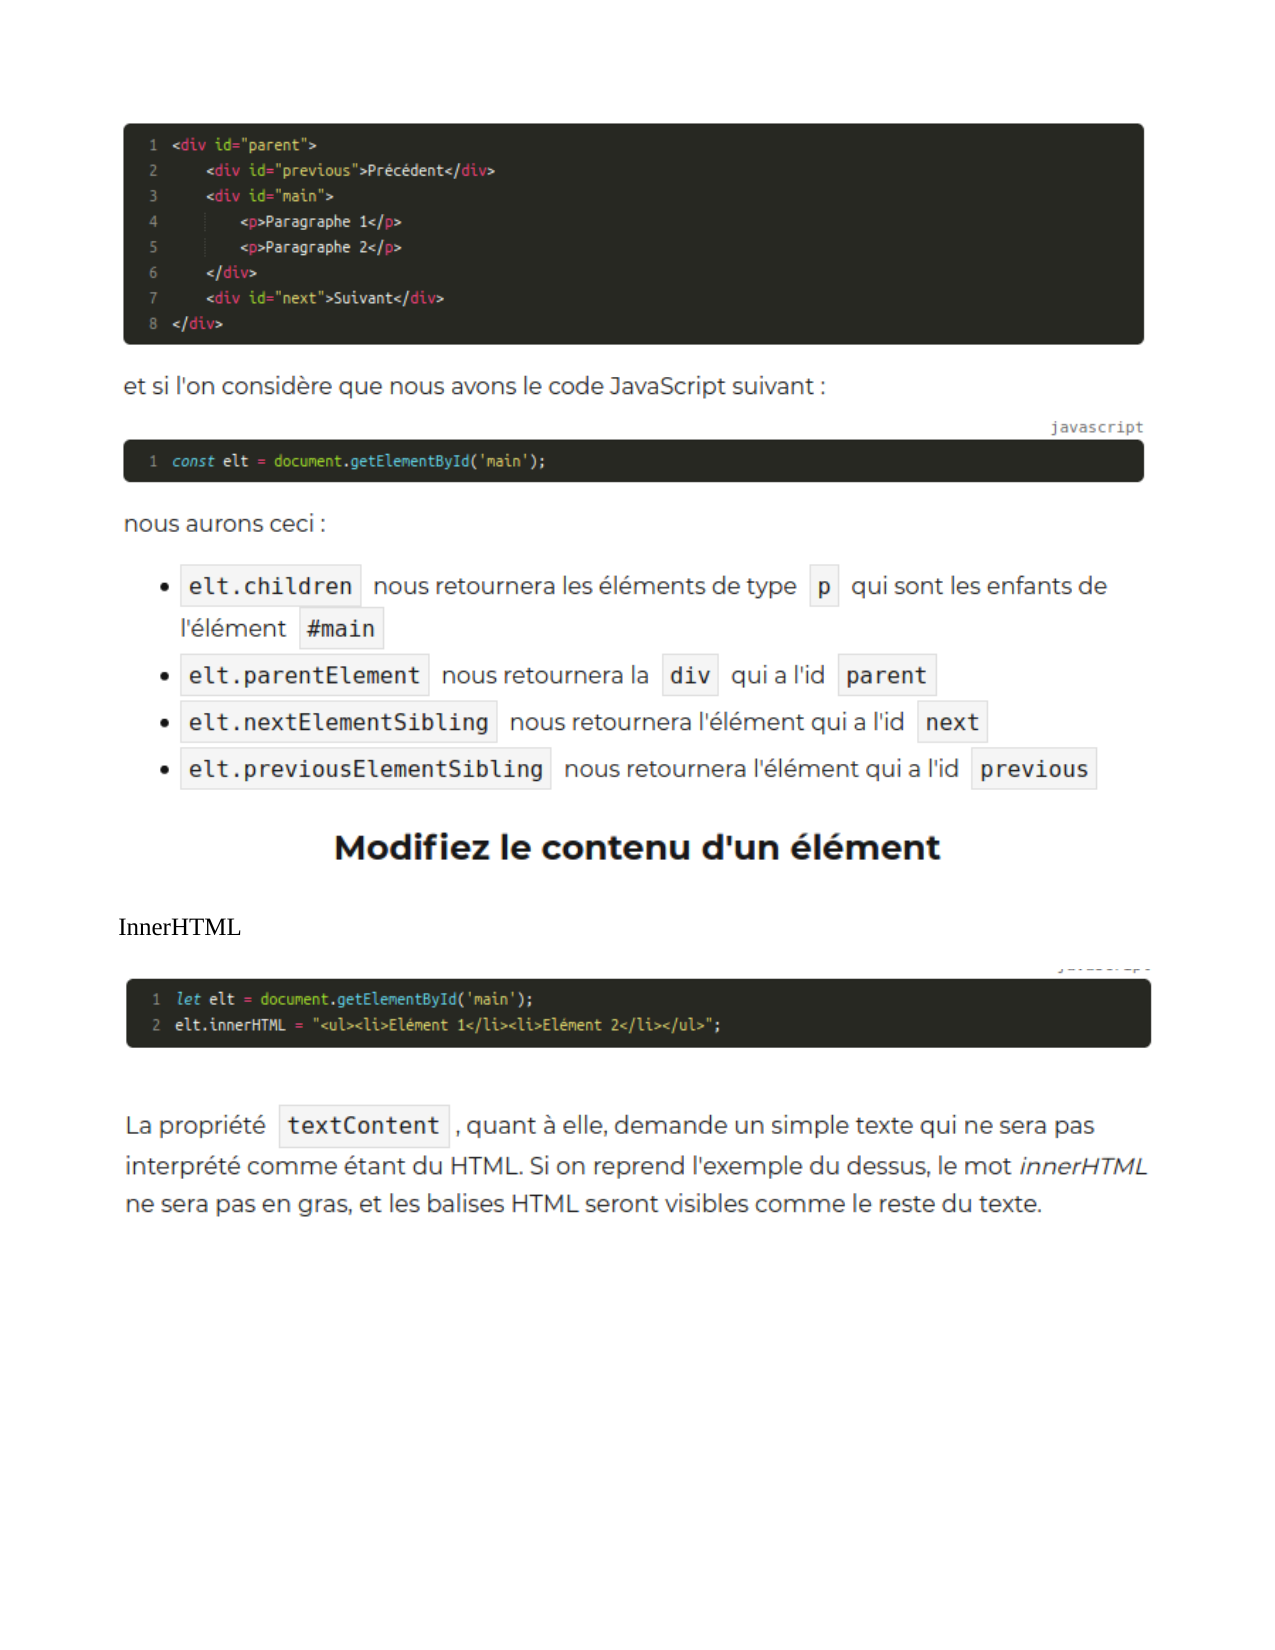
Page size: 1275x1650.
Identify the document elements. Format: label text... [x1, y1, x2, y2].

picture [118, 1086, 1157, 1237]
picture [118, 118, 1157, 797]
picture [326, 825, 949, 871]
picture [118, 969, 1157, 1058]
text InnerHTML [118, 912, 1157, 941]
